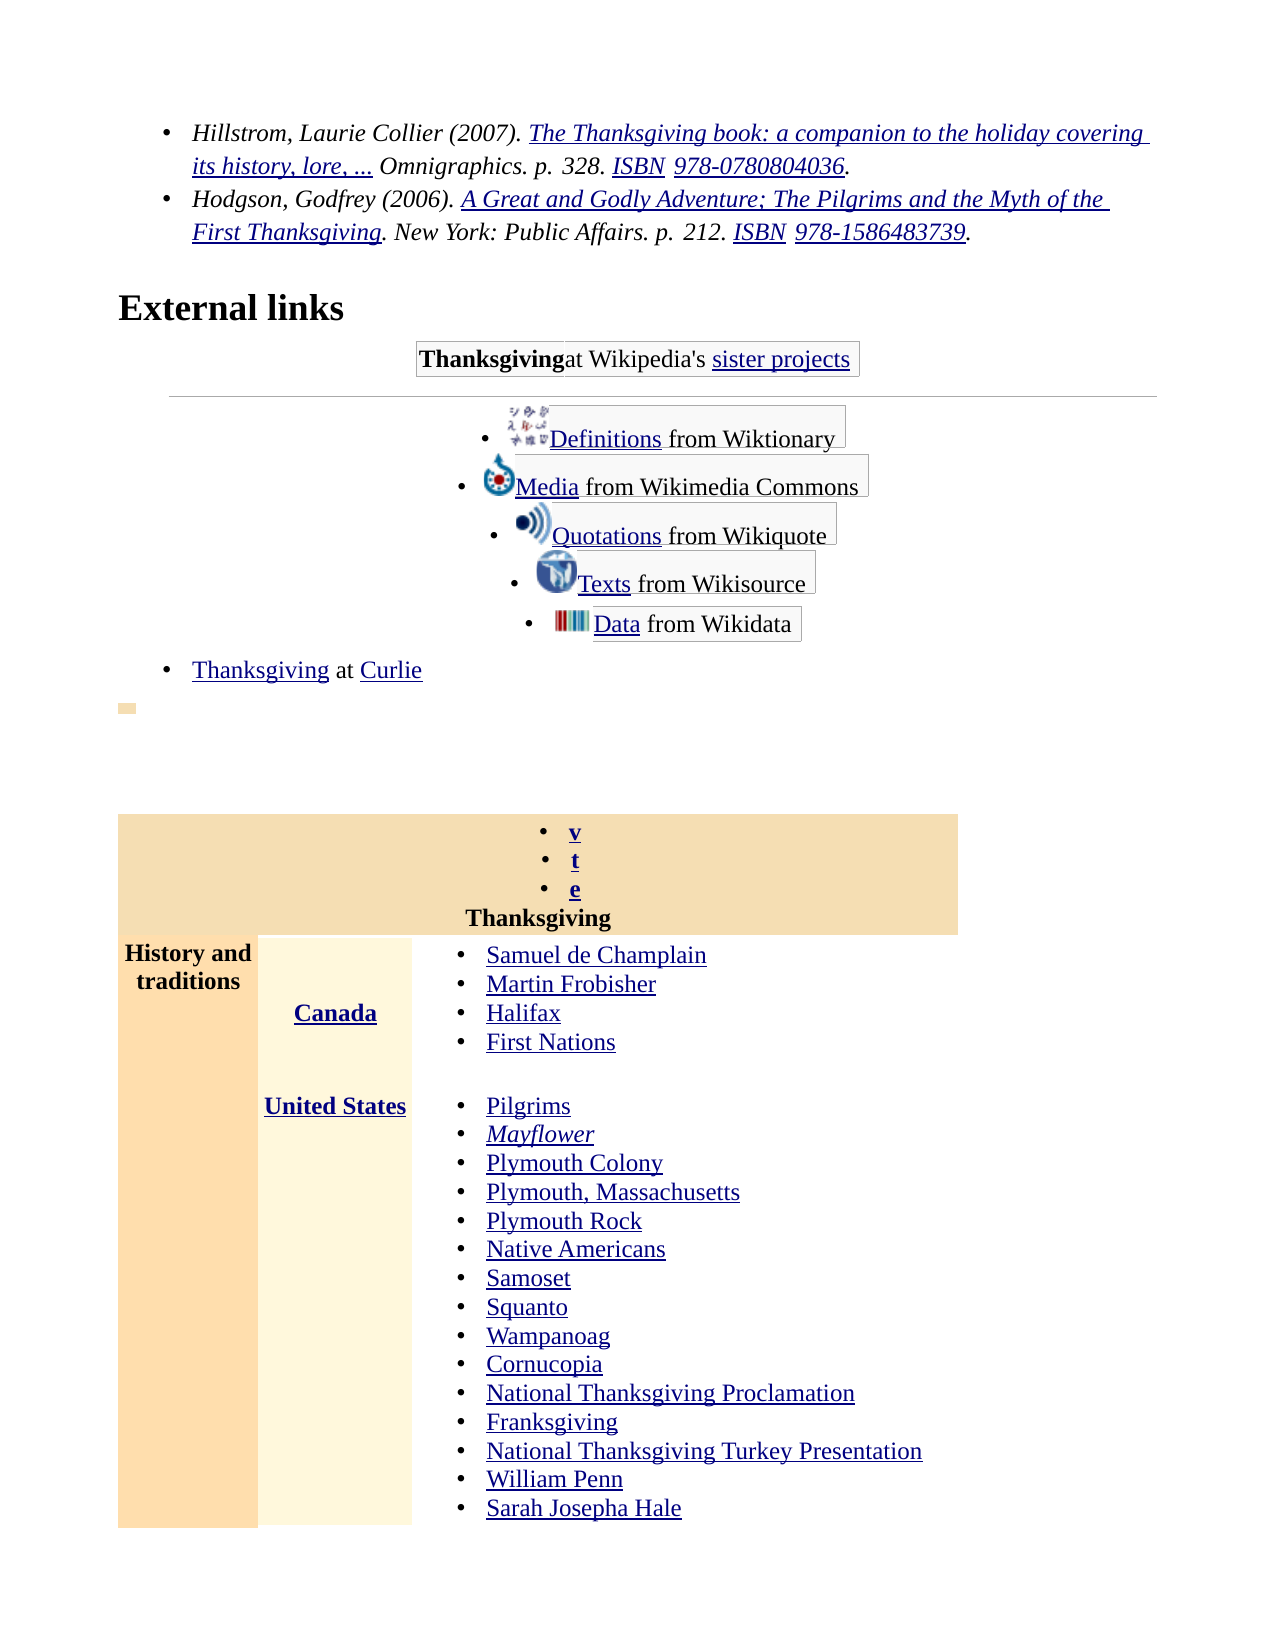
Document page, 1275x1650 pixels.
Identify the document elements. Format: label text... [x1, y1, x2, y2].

text [118, 341, 416, 376]
table_cell Pilgrims Mayflower Plymouth Colony Plymouth, Massachusetts Plymouth Rock Native Americans Samoset Squanto Wampanoag Cornucopia National Thanksgiving Proclamation Franksgiving National Thanksgiving Turkey Presentation William Penn Sarah Josepha Hale Blackout Wednesday Abraham Lincoln Mourt's Relation [413, 1088, 944, 1525]
list Data from Wikidata [168, 589, 1157, 641]
text Thanksgivingat Wikipedia's sister projects [417, 342, 859, 376]
table_header Samuel de Champlain Martin Frobisher Halifax First Nations [413, 938, 944, 1088]
list Hillstrom, Laurie Collier (2007). The Thanksgiving book: a companion to the holiday covering its history, lore, ... Omnigraphics. p. 328. ISBN 978-0780804036. [162, 118, 1157, 180]
table_cell [258, 935, 958, 1528]
table_cell History and traditions [118, 935, 258, 1528]
text [860, 341, 1157, 376]
table_cell United States [258, 1088, 412, 1525]
list Definitions from Wiktionary [168, 397, 1157, 444]
table_header v t e Thanksgiving [118, 814, 958, 935]
list Media from Wikimedia Commons [168, 444, 1157, 493]
table_header [118, 703, 136, 714]
picture [483, 453, 516, 496]
list Hodgson, Godfrey (2006). A Great and Godly Adventure; The Pilgrims and the Myth of the First Thanksgiving. New York: Public Affairs. p. 212. ISBN 978-1586483739. [162, 184, 1157, 246]
list Thanksgiving at Curlie [162, 656, 1157, 684]
list Texts from Wikisource [168, 541, 1157, 589]
picture [536, 550, 578, 593]
list Quotations from Wikiquote [168, 493, 1157, 541]
picture [551, 609, 594, 633]
table_header Canada [258, 938, 412, 1088]
subtitle External links [118, 286, 1157, 329]
picture [516, 502, 552, 545]
picture [507, 405, 550, 448]
